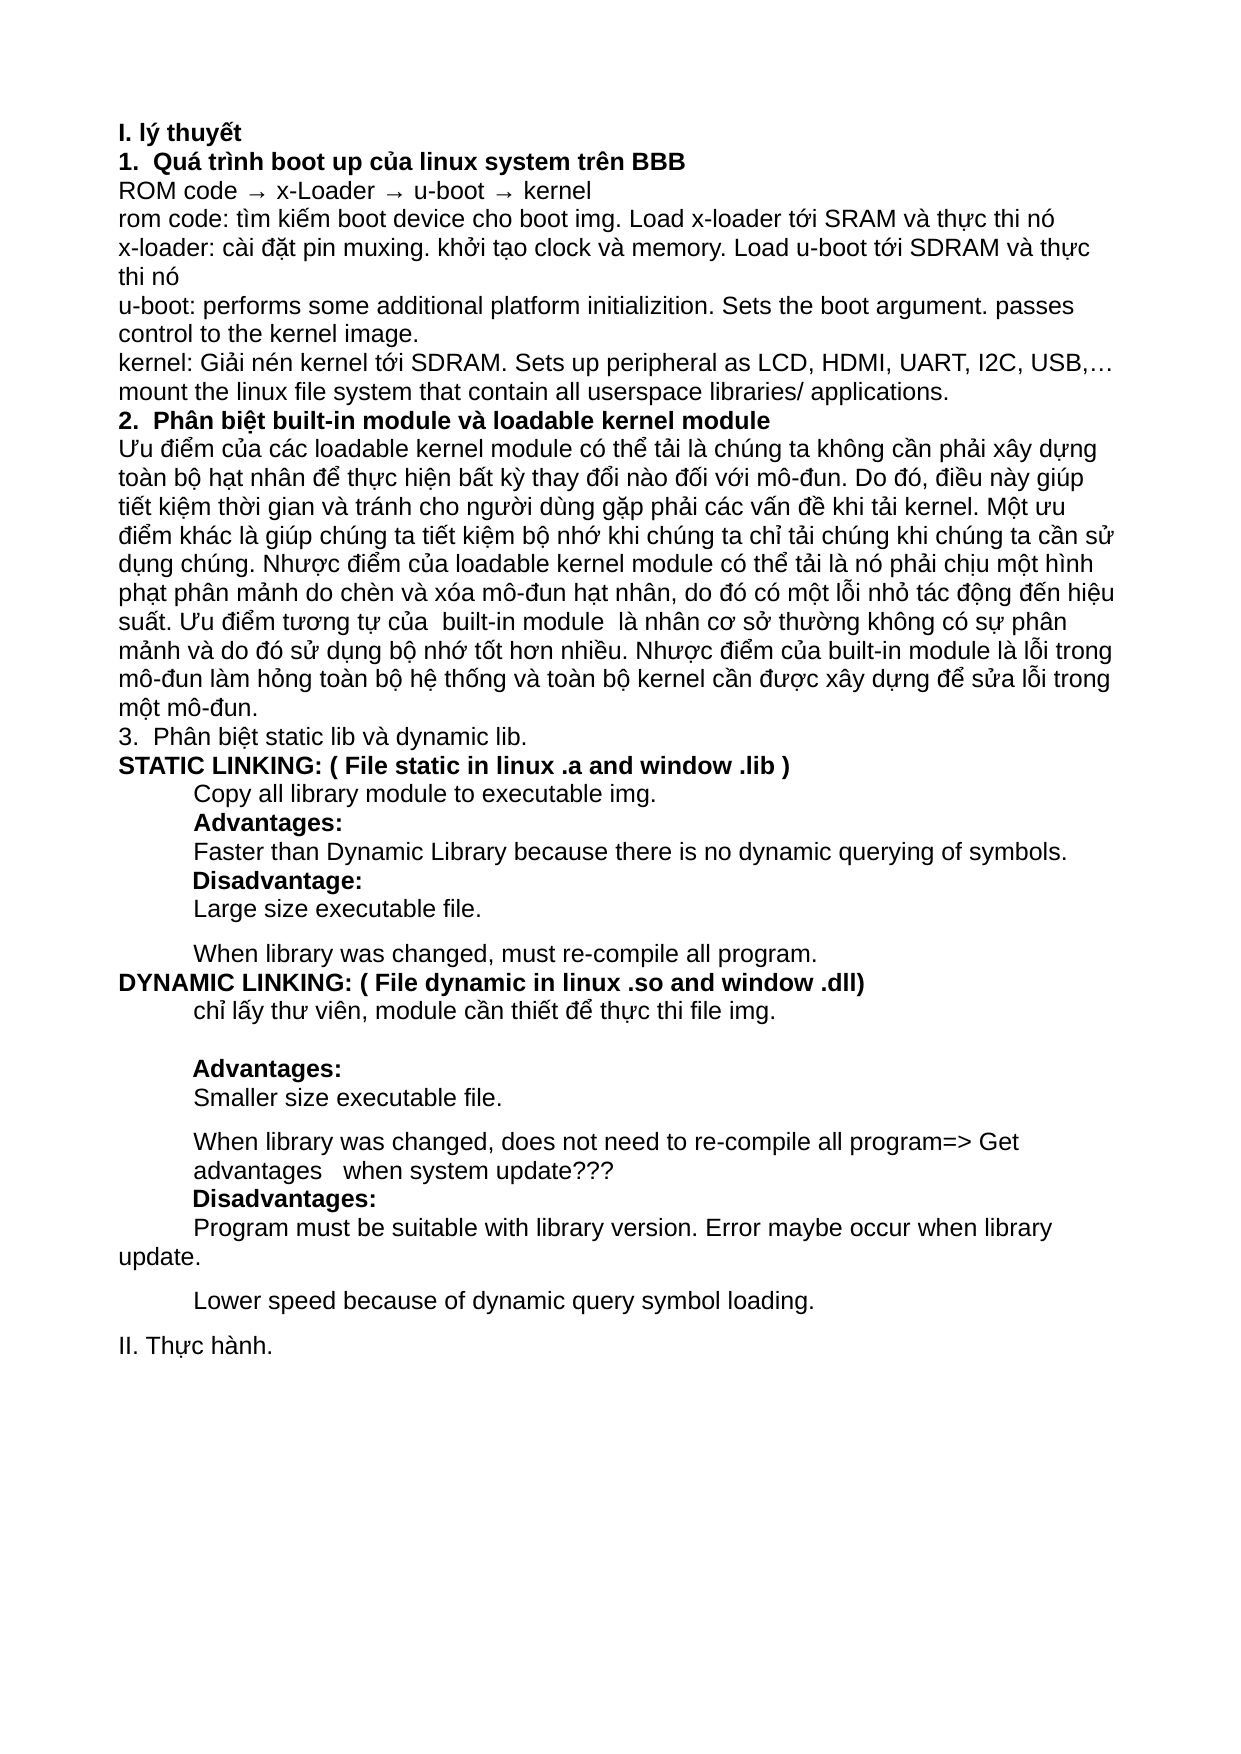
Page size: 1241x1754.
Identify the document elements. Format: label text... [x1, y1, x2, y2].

text Faster than Dynamic Library because there is no dynamic querying of symbols. [118, 837, 1122, 866]
text Disadvantage: [118, 866, 1122, 894]
text Disadvantages: [118, 1184, 1122, 1213]
text I. lý thuyết [118, 118, 1122, 147]
text 2. Phân biệt built-in module và loadable kernel module [118, 406, 1122, 434]
text When library was changed, does not need to re-compile all program=> Get advantages when system update??? [118, 1127, 1122, 1184]
text Program must be suitable with library version. Error maybe occur when library update. [118, 1213, 1122, 1271]
text kernel: Giải nén kernel tới SDRAM. Sets up peripheral as LCD, HDMI, UART, I2C, USB,… [118, 348, 1122, 377]
text When library was changed, must re-compile all program. [118, 939, 1122, 967]
text DYNAMIC LINKING: ( File dynamic in linux .so and window .dll) [118, 967, 1122, 996]
text II. Thực hành. [118, 1331, 1122, 1359]
text mount the linux file system that contain all userspace libraries/ applications. [118, 377, 1122, 406]
text rom code: tìm kiếm boot device cho boot img. Load x-loader tới SRAM và thực thi nó [118, 204, 1122, 233]
text 3. Phân biệt static lib và dynamic lib. [118, 722, 1122, 751]
text Advantages: [118, 1054, 1122, 1082]
text u-boot: performs some additional platform initializition. Sets the boot argument. passes control to the kernel image. [118, 291, 1122, 348]
text Lower speed because of dynamic query symbol loading. [118, 1286, 1122, 1315]
text Large size executable file. [118, 894, 1122, 923]
text 1. Quá trình boot up của linux system trên BBB [118, 147, 1122, 176]
text chỉ lấy thư viên, module cần thiết để thực thi file img. [118, 996, 1122, 1025]
text Copy all library module to executable img. [118, 779, 1122, 808]
text Smaller size executable file. [118, 1082, 1122, 1111]
text Advantages: [118, 808, 1122, 837]
text ROM code → x-Loader → u-boot → kernel [118, 176, 1122, 204]
text STATIC LINKING: ( File static in linux .a and window .lib ) [118, 751, 1122, 779]
text Ưu điểm của các loadable kernel module có thể tải là chúng ta không cần phải xây dựng toàn bộ hạt nhân để thực hiện bất kỳ thay đổi nào đối với mô-đun. Do đó, điều này giúp tiết kiệm thời gian và tránh cho người dùng gặp phải các vấn đề khi tải kernel. Một ưu điểm khác là giúp chúng ta tiết kiệm bộ nhớ khi chúng ta chỉ tải chúng khi chúng ta cần sử dụng chúng. Nhược điểm của loadable kernel module có thể tải là nó phải chịu một hình phạt phân mảnh do chèn và xóa mô-đun hạt nhân, do đó có một lỗi nhỏ tác động đến hiệu suất. Ưu điểm tương tự của built-in module là nhân cơ sở thường không có sự phân mảnh và do đó sử dụng bộ nhớ tốt hơn nhiều. Nhược điểm của built-in module là lỗi trong mô-đun làm hỏng toàn bộ hệ thống và toàn bộ kernel cần được xây dựng để sửa lỗi trong một mô-đun. [118, 434, 1122, 722]
text x-loader: cài đặt pin muxing. khởi tạo clock và memory. Load u-boot tới SDRAM và thực thi nó [118, 233, 1122, 291]
